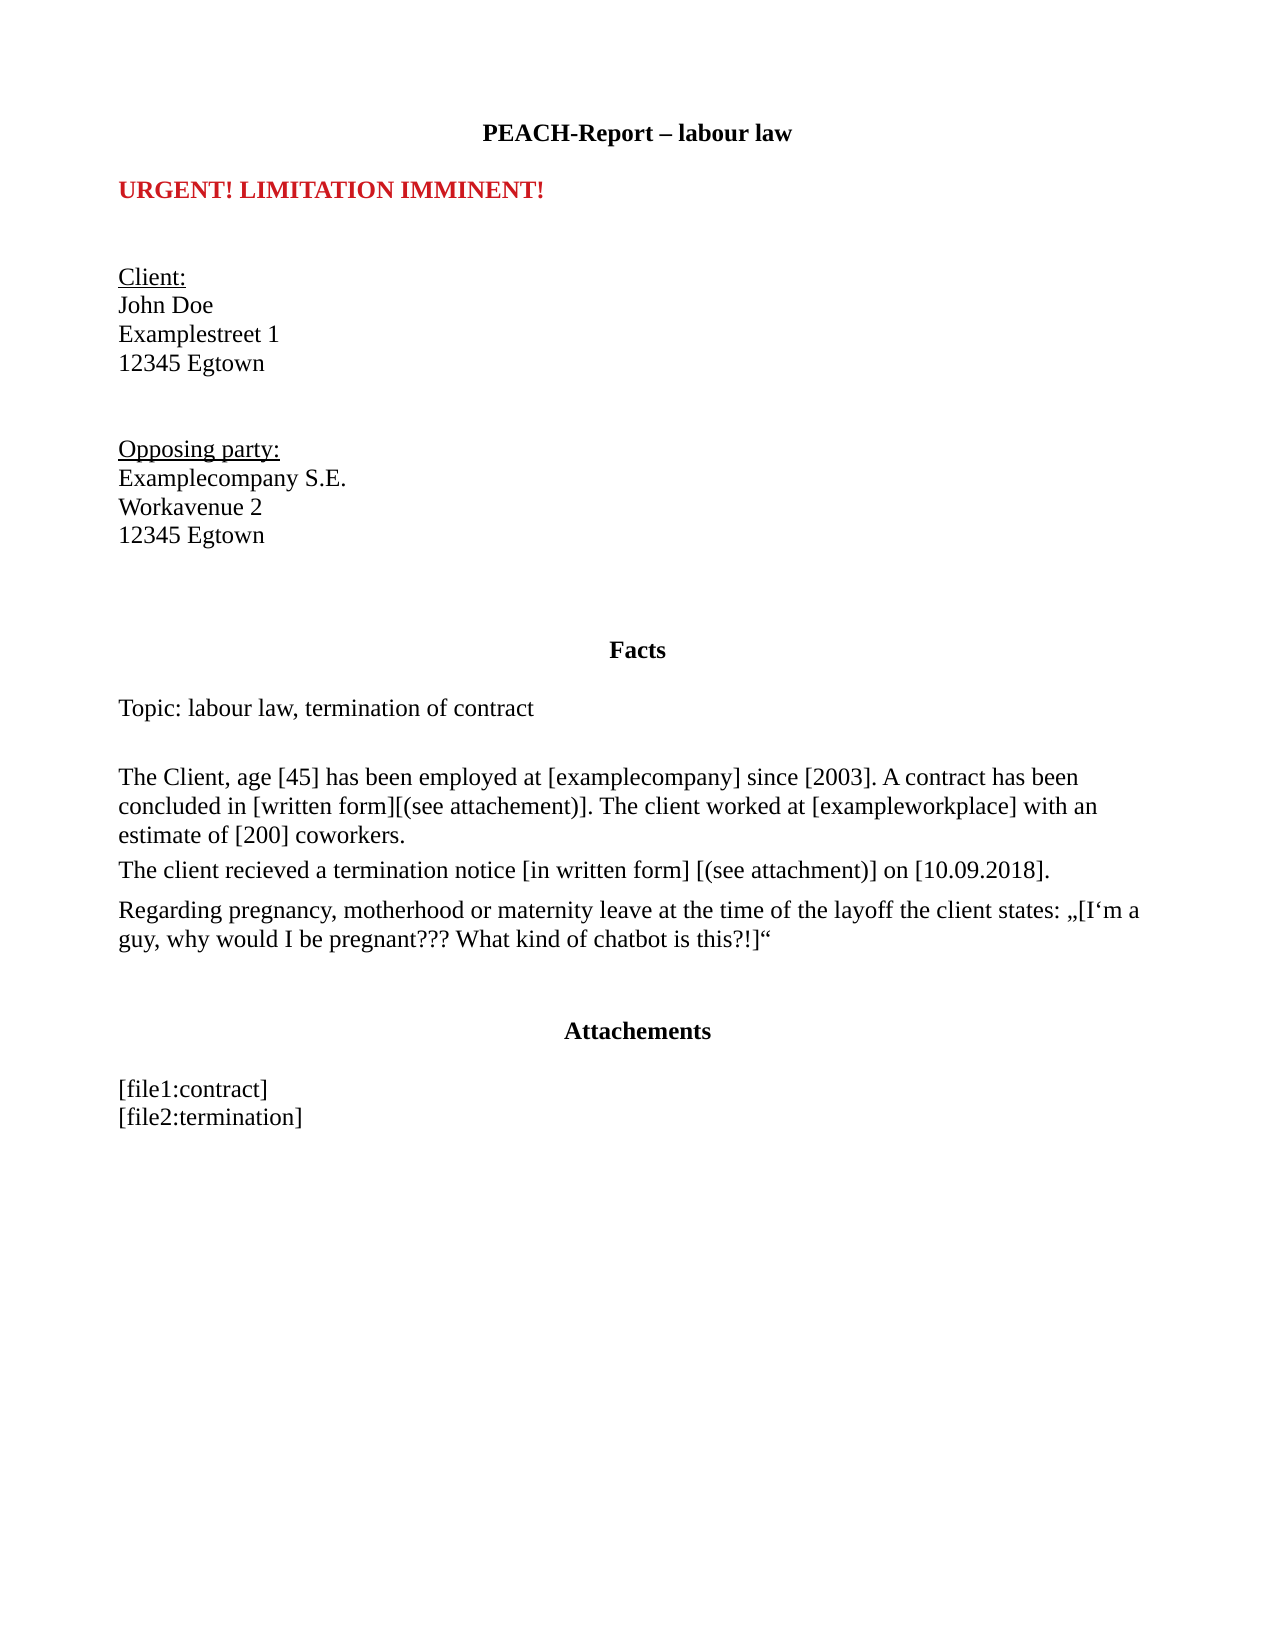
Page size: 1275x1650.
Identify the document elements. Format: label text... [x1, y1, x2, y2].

text PEACH-Report – labour law [118, 118, 1157, 147]
text Opposing party: [118, 434, 1157, 463]
text Examplecompany S.E. [118, 463, 1157, 492]
text Topic: labour law, termination of contract [118, 693, 1157, 722]
text [file1:contract] [118, 1074, 1157, 1102]
text John Doe [118, 291, 1157, 319]
text The Client, age [45] has been employed at [examplecompany] since [2003]. A contract has been concluded in [written form][(see attachement)]. The client worked at [exampleworkplace] with an estimate of [200] coworkers. [118, 762, 1157, 849]
text Client: [118, 262, 1157, 291]
text Attachements [118, 1016, 1157, 1045]
text 12345 Egtown [118, 521, 1157, 549]
text [file2:termination] [118, 1102, 1157, 1131]
text Examplestreet 1 [118, 319, 1157, 348]
text Regarding pregnancy, motherhood or maternity leave at the time of the layoff the client states: „[I‘m a guy, why would I be pregnant??? What kind of chatbot is this?!]“ [118, 895, 1157, 953]
text The client recieved a termination notice [in written form] [(see attachment)] on [10.09.2018]. [118, 855, 1157, 883]
text 12345 Egtown [118, 348, 1157, 377]
text Workavenue 2 [118, 492, 1157, 521]
text URGENT! LIMITATION IMMINENT! [118, 176, 1157, 204]
text Facts [118, 636, 1157, 664]
